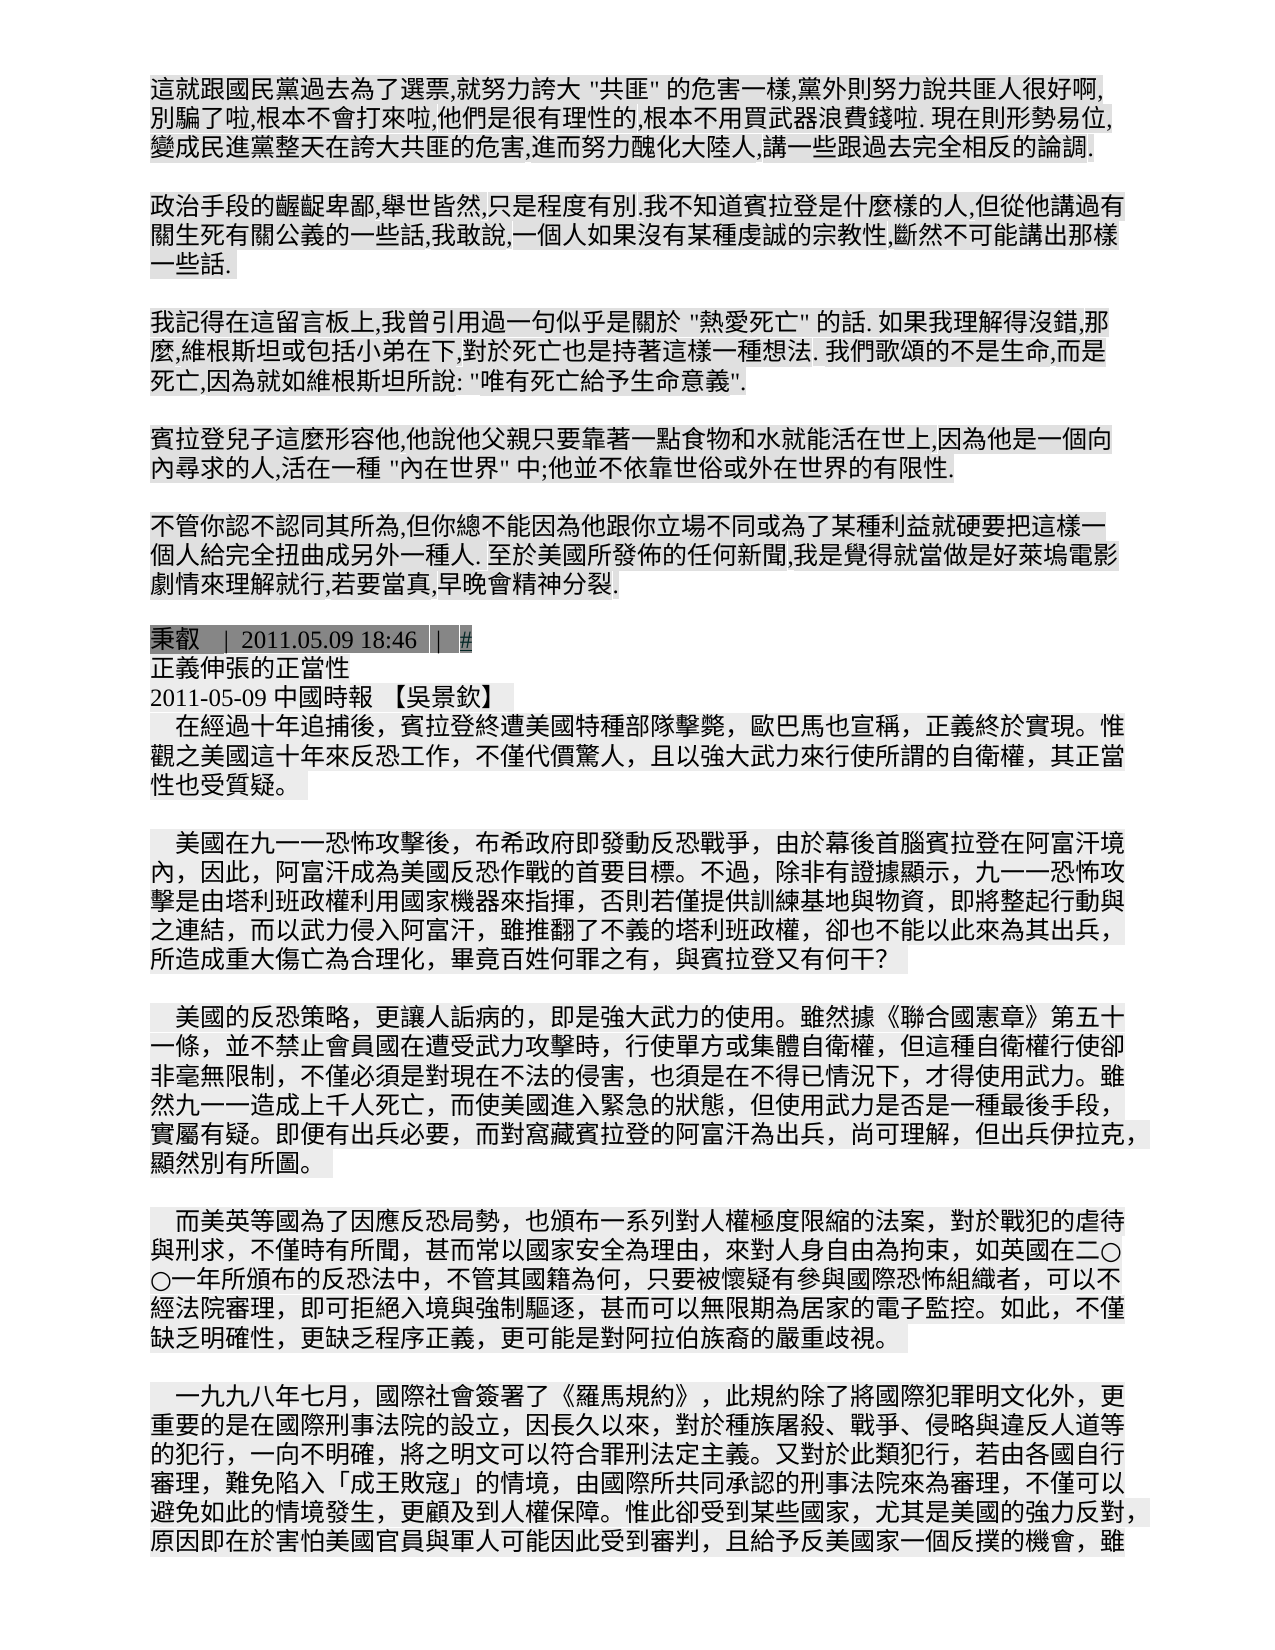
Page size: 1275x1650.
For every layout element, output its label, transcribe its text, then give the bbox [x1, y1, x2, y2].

text 正義伸張的正當性 2011-05-09 中國時報 【吳景欽】 在經過十年追捕後，賓拉登終遭美國特種部隊擊斃，歐巴馬也宣稱，正義終於實現。惟觀之美國這十年來反恐工作，不僅代價驚人，且以強大武力來行使所謂的自衛權，其正當性也受質疑。 美國在九一一恐怖攻擊後，布希政府即發動反恐戰爭，由於幕後首腦賓拉登在阿富汗境內，因此，阿富汗成為美國反恐作戰的首要目標。不過，除非有證據顯示，九一一恐怖攻擊是由塔利班政權利用國家機器來指揮，否則若僅提供訓練基地與物資，即將整起行動與之連結，而以武力侵入阿富汗，雖推翻了不義的塔利班政權，卻也不能以此來為其出兵，所造成重大傷亡為合理化，畢竟百姓何罪之有，與賓拉登又有何干？ 美國的反恐策略，更讓人詬病的，即是強大武力的使用。雖然據《聯合國憲章》第五十一條，並不禁止會員國在遭受武力攻擊時，行使單方或集體自衛權，但這種自衛權行使卻非毫無限制，不僅必須是對現在不法的侵害，也須是在不得已情況下，才得使用武力。雖然九一一造成上千人死亡，而使美國進入緊急的狀態，但使用武力是否是一種最後手段，實屬有疑。即便有出兵必要，而對窩藏賓拉登的阿富汗為出兵，尚可理解，但出兵伊拉克，顯然別有所圖。 而美英等國為了因應反恐局勢，也頒布一系列對人權極度限縮的法案，對於戰犯的虐待與刑求，不僅時有所聞，甚而常以國家安全為理由，來對人身自由為拘束，如英國在二○○一年所頒布的反恐法中，不管其國籍為何，只要被懷疑有參與國際恐怖組織者，可以不經法院審理，即可拒絕入境與強制驅逐，甚而可以無限期為居家的電子監控。如此，不僅缺乏明確性，更缺乏程序正義，更可能是對阿拉伯族裔的嚴重歧視。 一九九八年七月，國際社會簽署了《羅馬規約》，此規約除了將國際犯罪明文化外，更重要的是在國際刑事法院的設立，因長久以來，對於種族屠殺、戰爭、侵略與違反人道等的犯行，一向不明確，將之明文可以符合罪刑法定主義。又對於此類犯行，若由各國自行審理，難免陷入「成王敗寇」的情境，由國際所共同承認的刑事法院來為審理，不僅可以避免如此的情境發生，更顧及到人權保障。惟此卻受到某些國家，尤其是美國的強力反對，原因即在於害怕美國官員與軍人可能因此受到審判，且給予反美國家一個反撲的機會，雖仍簽署了《羅馬規約》，但在一九九九年，柯林頓卻簽署了一項避免美國人受到國際刑事法院審判的保護法案，小布希亦在二○○二年簽署了《軍人保護法》，並與以色列一同撤回對規約的簽署。 《羅馬規約》雖已於二○○二年生效，但基於不溯既往原則，對於九一一所涉及的犯行，國際刑事法院並無管轄權，惟藉由此規約的精神，卻告訴著世人，即便賓拉登十惡不赦，但正義的實現，卻不能只顧目的，而不擇手段。因此，美國對賓拉登的狙殺，不像是正義伸張，卻更像是一種私刑的處決，暴力循環也將持續。（作者為真理大學財經法律系助理教授） [150, 654, 1125, 1557]
text 秉叡 | 2011.05.09 18:46 | # [150, 625, 1125, 654]
text 這就跟國民黨過去為了選票,就努力誇大 "共匪" 的危害一樣,黨外則努力說共匪人很好啊,別騙了啦,根本不會打來啦,他們是很有理性的,根本不用買武器浪費錢啦. 現在則形勢易位,變成民進黨整天在誇大共匪的危害,進而努力醜化大陸人,講一些跟過去完全相反的論調. 政治手段的齷齪卑鄙,舉世皆然,只是程度有別.我不知道賓拉登是什麼樣的人,但從他講過有關生死有關公義的一些話,我敢說,一個人如果沒有某種虔誠的宗教性,斷然不可能講出那樣一些話. 我記得在這留言板上,我曾引用過一句似乎是關於 "熱愛死亡" 的話. 如果我理解得沒錯,那麼,維根斯坦或包括小弟在下,對於死亡也是持著這樣一種想法. 我們歌頌的不是生命,而是死亡,因為就如維根斯坦所說: "唯有死亡給予生命意義". 賓拉登兒子這麼形容他,他說他父親只要靠著一點食物和水就能活在世上,因為他是一個向內尋求的人,活在一種 "內在世界" 中;他並不依靠世俗或外在世界的有限性. 不管你認不認同其所為,但你總不能因為他跟你立場不同或為了某種利益就硬要把這樣一個人給完全扭曲成另外一種人. 至於美國所發佈的任何新聞,我是覺得就當做是好萊塢電影劇情來理解就行,若要當真,早晚會精神分裂. [150, 75, 1125, 600]
